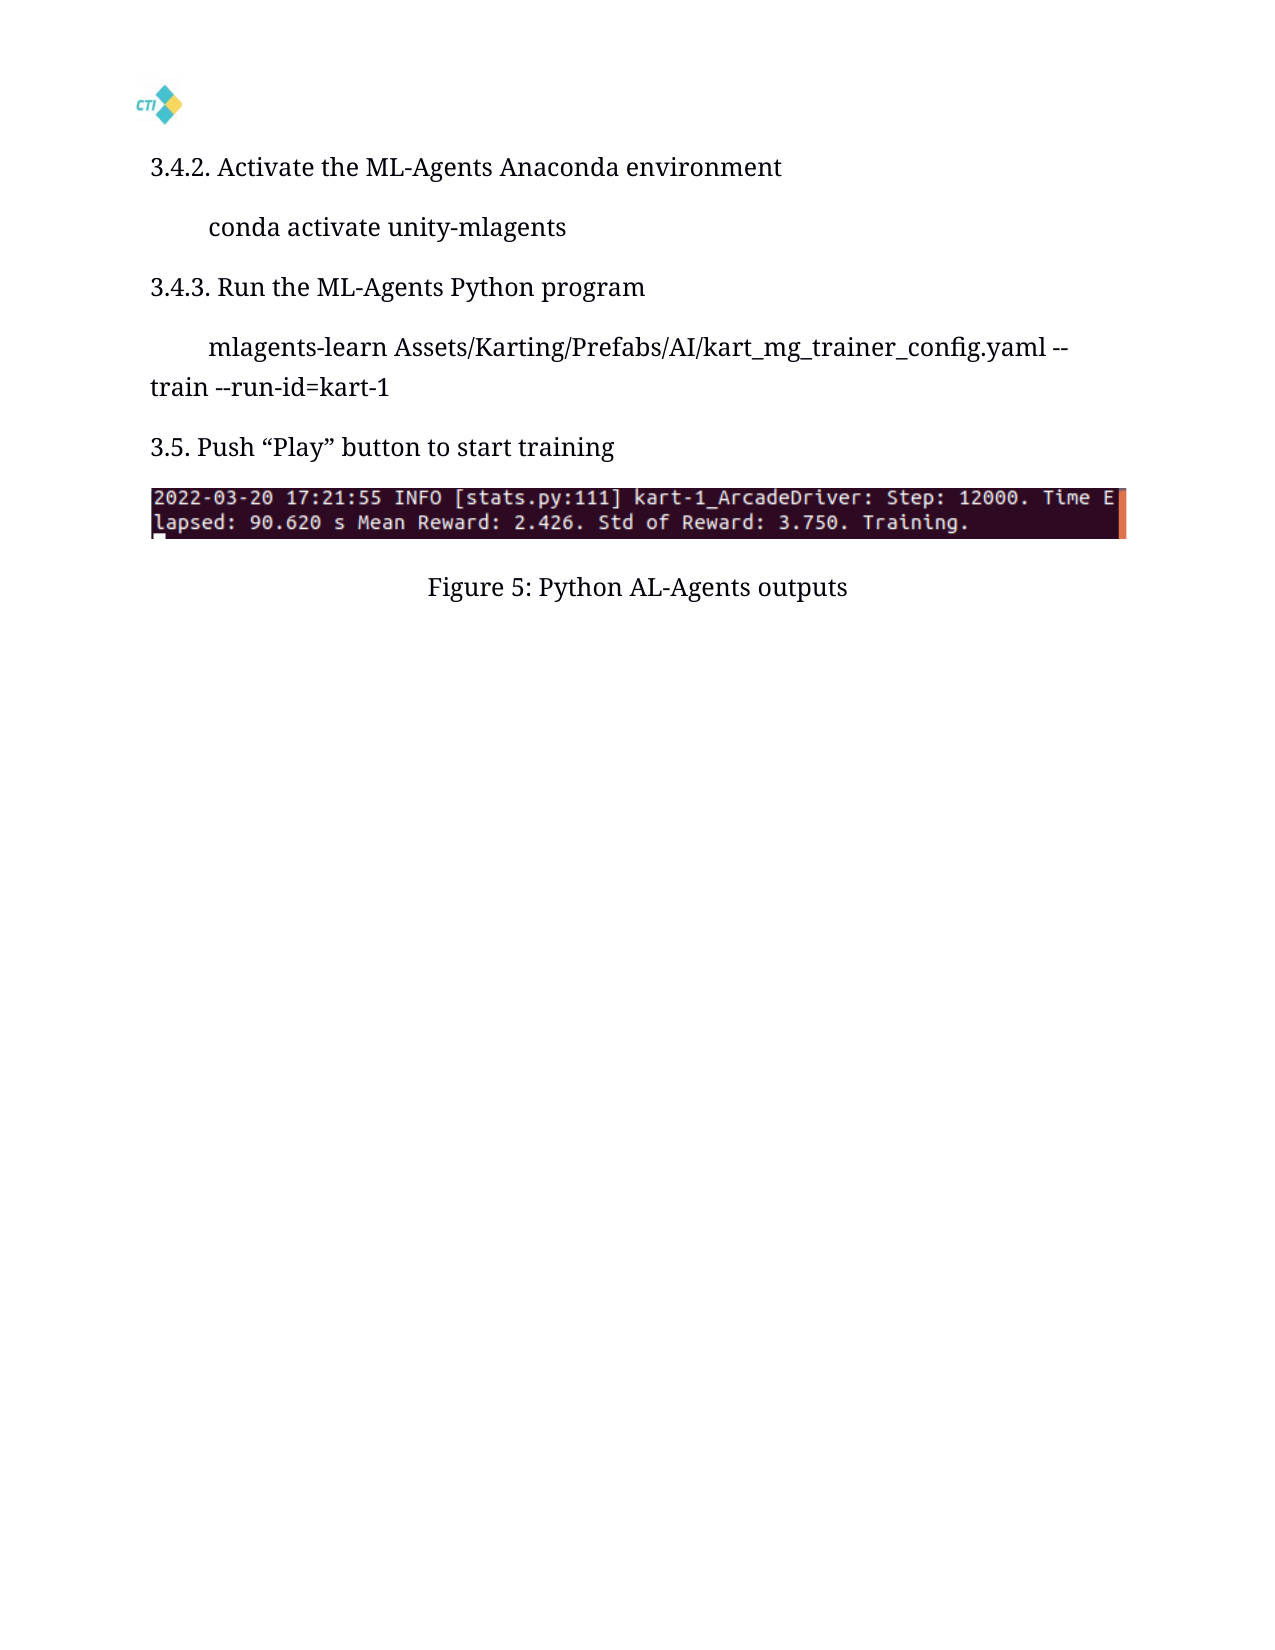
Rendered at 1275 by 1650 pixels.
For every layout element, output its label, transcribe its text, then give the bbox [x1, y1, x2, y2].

text Figure 5: Python AL-Agents outputs [150, 489, 1125, 603]
text 3.4.3. Run the ML-Agents Python program [150, 270, 1125, 304]
text conda activate unity-mlagents [150, 210, 1125, 244]
text 3.5. Push “Play” button to start training [150, 429, 1125, 463]
picture [134, 75, 183, 126]
text 3.4.2. Activate the ML-Agents Anaconda environment [150, 150, 1125, 184]
picture [151, 488, 1127, 539]
text mlagents-learn Assets/Karting/Prefabs/AI/kart_mg_trainer_config.yaml --train --run-id=kart-1 [150, 330, 1125, 403]
